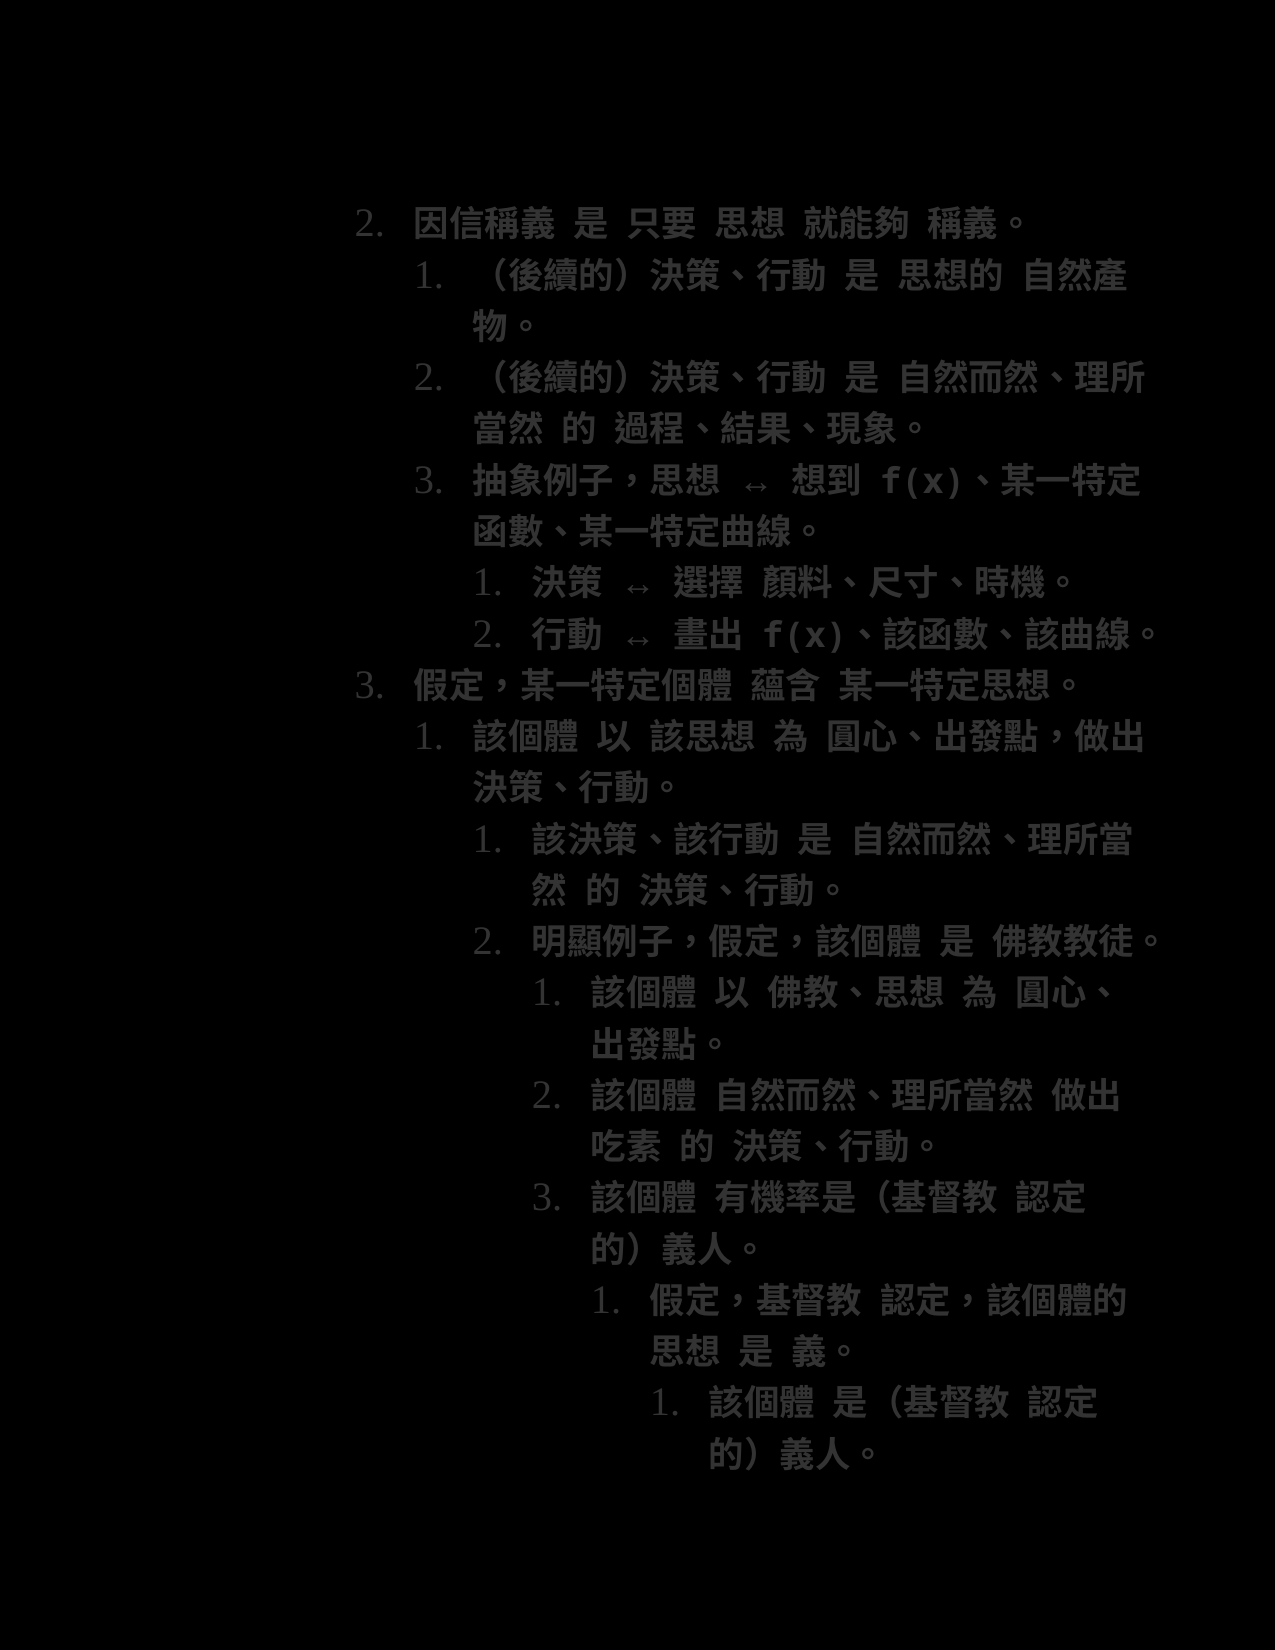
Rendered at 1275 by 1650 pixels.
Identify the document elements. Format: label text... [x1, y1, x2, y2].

list 該個體 是（基督教 認定的）義人。 [649, 1375, 1157, 1477]
list 明顯例子，假定，該個體 是 佛教教徒。 [472, 913, 1157, 965]
list 該個體 以 該思想 為 圓心、出發點，做出 決策、行動。 [413, 708, 1157, 811]
list 該個體 自然而然、理所當然 做出 吃素 的 決策、行動。 [532, 1067, 1157, 1170]
list （後續的）決策、行動 是 思想的 自然產物。 [413, 247, 1157, 349]
list 假定，某一特定個體 蘊含 某一特定思想。 [354, 657, 1157, 708]
list 假定，基督教 認定，該個體的 思想 是 義。 [591, 1272, 1157, 1375]
list 該決策、該行動 是 自然而然、理所當然 的 決策、行動。 [472, 811, 1157, 913]
list 因信稱義 是 只要 思想 就能夠 稱義。 [354, 196, 1157, 247]
list 該個體 以 佛教、思想 為 圓心、出發點。 [532, 965, 1157, 1067]
list （後續的）決策、行動 是 自然而然、理所當然 的 過程、結果、現象。 [413, 349, 1157, 452]
list 該個體 有機率是（基督教 認定的）義人。 [532, 1170, 1157, 1272]
list 行動 ↔ 畫出 f(x)、該函數、該曲線。 [472, 606, 1157, 657]
list 抽象例子，思想 ↔ 想到 f(x)、某一特定函數、某一特定曲線。 [413, 452, 1157, 555]
list 決策 ↔ 選擇 顏料、尺寸、時機。 [472, 555, 1157, 606]
